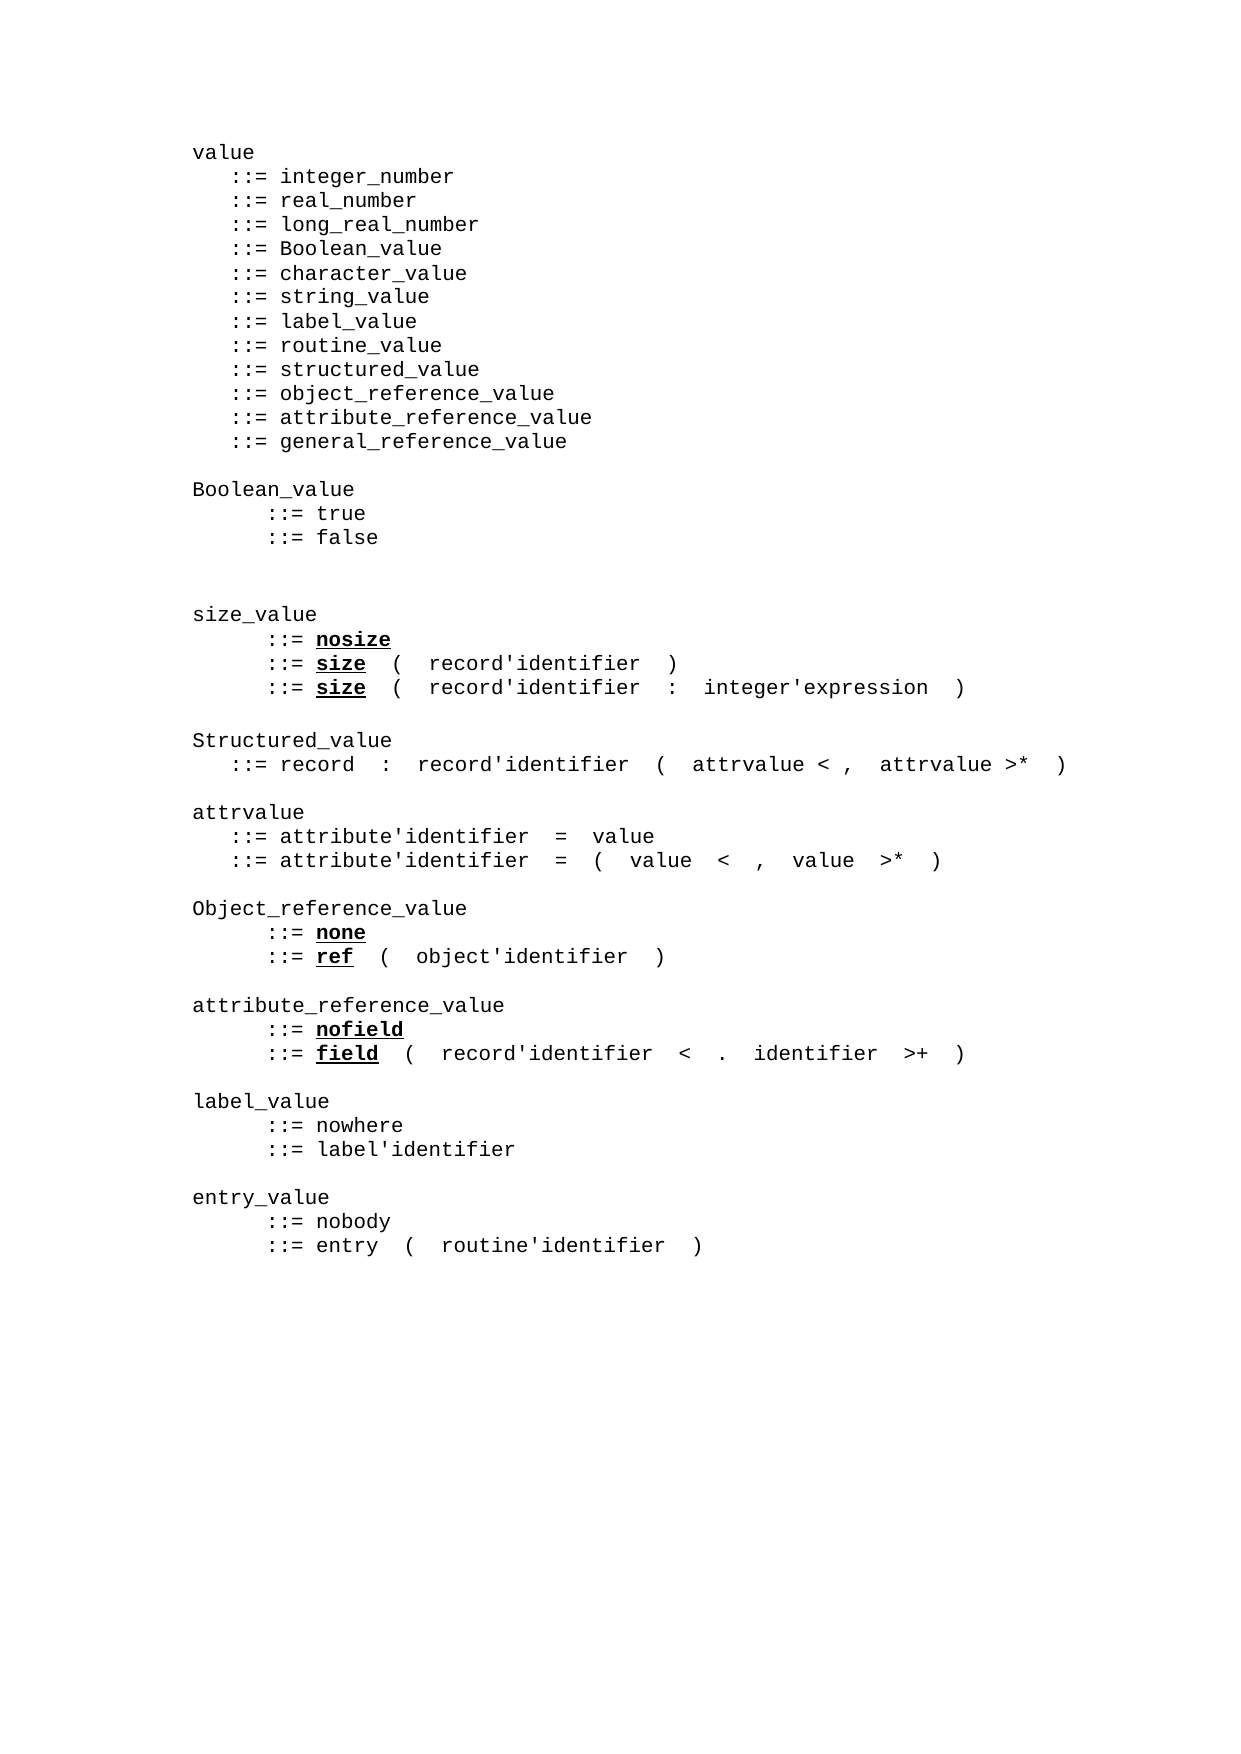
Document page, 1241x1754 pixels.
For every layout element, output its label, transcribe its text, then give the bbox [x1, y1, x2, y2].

text ::= nosize [118, 628, 1122, 652]
text Structured_value [118, 730, 1122, 753]
text ::= attribute_reference_value [118, 407, 1122, 431]
text ::= field ( record'identifier < . identifier >+ ) [118, 1043, 1122, 1066]
text ::= ref ( object'identifier ) [118, 946, 1122, 970]
text ::= attribute'identifier = value [118, 826, 1122, 850]
text ::= real_number [118, 190, 1122, 214]
text ::= record : record'identifier ( attrvalue < , attrvalue >* ) [118, 754, 1122, 778]
text ::= integer_number [118, 166, 1122, 190]
text ::= nofield [118, 1019, 1122, 1042]
text ::= size ( record'identifier : integer'expression ) [118, 677, 1122, 700]
text ::= false [118, 527, 1122, 551]
text ::= entry ( routine'identifier ) [118, 1235, 1122, 1259]
text ::= nowhere [118, 1115, 1122, 1138]
text ::= routine_value [118, 335, 1122, 358]
text ::= Boolean_value [118, 238, 1122, 262]
text ::= string_value [118, 287, 1122, 310]
text ::= general_reference_value [118, 431, 1122, 454]
text ::= character_value [118, 262, 1122, 286]
text ::= none [118, 922, 1122, 946]
text ::= object_reference_value [118, 383, 1122, 406]
text ::= size ( record'identifier ) [118, 653, 1122, 676]
text label_value [118, 1091, 1122, 1114]
text Boolean_value [118, 479, 1122, 503]
text ::= label_value [118, 311, 1122, 334]
text attribute_reference_value [118, 994, 1122, 1018]
text value [118, 142, 1122, 166]
text ::= long_real_number [118, 214, 1122, 238]
text ::= structured_value [118, 359, 1122, 382]
text entry_value [118, 1187, 1122, 1211]
text ::= nobody [118, 1211, 1122, 1235]
text attrvalue [118, 802, 1122, 826]
text ::= label'identifier [118, 1139, 1122, 1163]
text ::= attribute'identifier = ( value < , value >* ) [118, 850, 1122, 874]
text Object_reference_value [118, 898, 1122, 922]
text ::= true [118, 503, 1122, 527]
text size_value [118, 604, 1122, 628]
